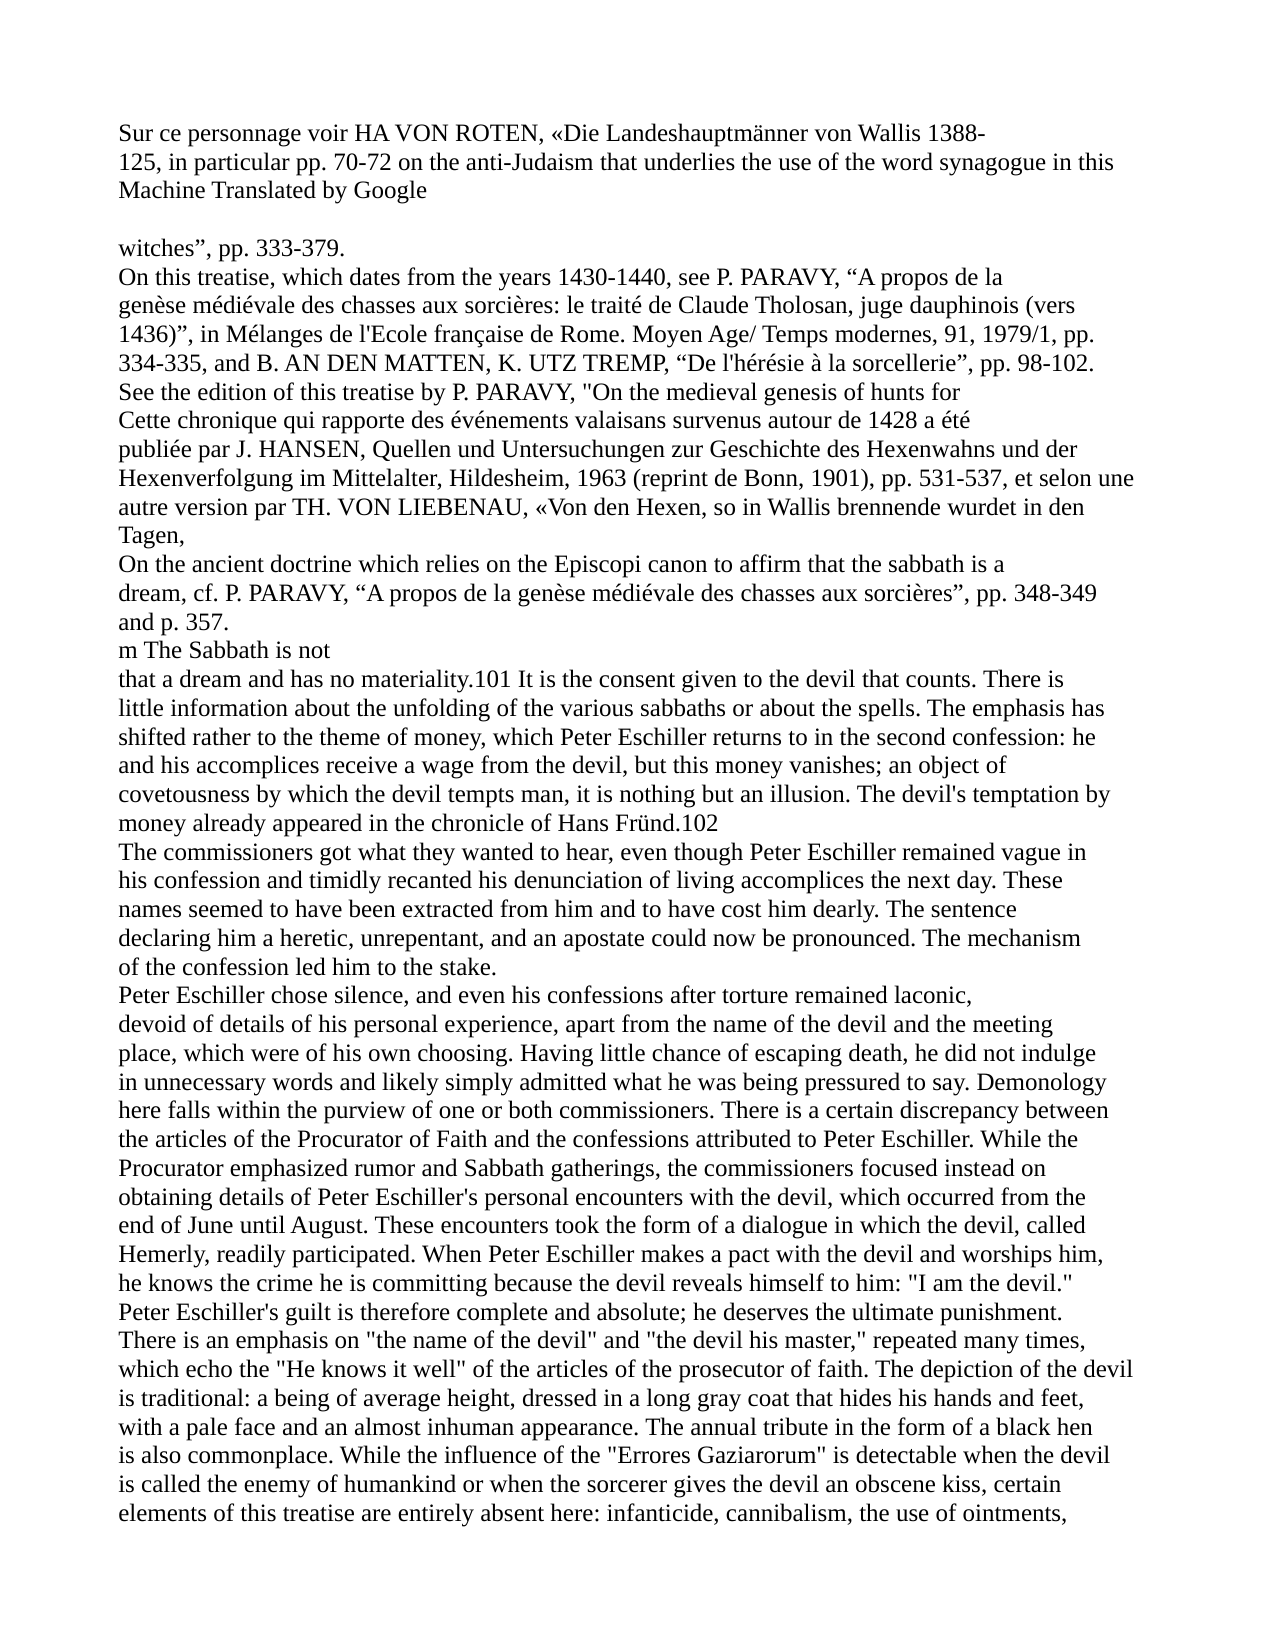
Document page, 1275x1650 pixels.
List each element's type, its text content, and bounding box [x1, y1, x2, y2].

text and p. 357. [118, 607, 1157, 636]
text autre version par TH. VON LIEBENAU, «Von den Hexen, so in Wallis brennende wurdet in den Tagen, [118, 492, 1157, 549]
text There is an emphasis on "the name of the devil" and "the devil his master," repeated many times, [118, 1326, 1157, 1354]
text the articles of the Procurator of Faith and the confessions attributed to Peter Eschiller. While the [118, 1124, 1157, 1153]
text shifted rather to the theme of money, which Peter Eschiller returns to in the second confession: he [118, 722, 1157, 751]
text that a dream and has no materiality.101 It is the consent given to the devil that counts. There is [118, 664, 1157, 693]
text little information about the unfolding of the various sabbaths or about the spells. The emphasis has [118, 693, 1157, 722]
text declaring him a heretic, unrepentant, and an apostate could now be pronounced. The mechanism [118, 923, 1157, 952]
text Peter Eschiller chose silence, and even his confessions after torture remained laconic, [118, 981, 1157, 1009]
text Procurator emphasized rumor and Sabbath gatherings, the commissioners focused instead on [118, 1153, 1157, 1182]
text here falls within the purview of one or both commissioners. There is a certain discrepancy between [118, 1096, 1157, 1124]
text On the ancient doctrine which relies on the Episcopi canon to affirm that the sabbath is a [118, 549, 1157, 578]
text is traditional: a being of average height, dressed in a long gray coat that hides his hands and feet, [118, 1383, 1157, 1412]
text m The Sabbath is not [118, 636, 1157, 664]
text is called the enemy of humankind or when the sorcerer gives the devil an obscene kiss, certain [118, 1469, 1157, 1498]
text Sur ce personnage voir HA VON ROTEN, «Die Landeshauptmänner von Wallis 1388- [118, 118, 1157, 147]
text 125, in particular pp. 70-72 on the anti-Judaism that underlies the use of the word synagogue in this [118, 147, 1157, 176]
text with a pale face and an almost inhuman appearance. The annual tribute in the form of a black hen [118, 1412, 1157, 1441]
text in unnecessary words and likely simply admitted what he was being pressured to say. Demonology [118, 1067, 1157, 1096]
text genèse médiévale des chasses aux sorcières: le traité de Claude Tholosan, juge dauphinois (vers [118, 291, 1157, 319]
text money already appeared in the chronicle of Hans Fründ.102 [118, 808, 1157, 837]
text his confession and timidly recanted his denunciation of living accomplices the next day. These [118, 866, 1157, 894]
text devoid of details of his personal experience, apart from the name of the devil and the meeting [118, 1009, 1157, 1038]
text Hemerly, readily participated. When Peter Eschiller makes a pact with the devil and worships him, [118, 1239, 1157, 1268]
text Hexenverfolgung im Mittelalter, Hildesheim, 1963 (reprint de Bonn, 1901), pp. 531-537, et selon une [118, 463, 1157, 492]
text publiée par J. HANSEN, Quellen und Untersuchungen zur Geschichte des Hexenwahns und der [118, 434, 1157, 463]
text The commissioners got what they wanted to hear, even though Peter Eschiller remained vague in [118, 837, 1157, 866]
text On this treatise, which dates from the years 1430-1440, see P. PARAVY, “A propos de la [118, 262, 1157, 291]
text elements of this treatise are entirely absent here: infanticide, cannibalism, the use of ointments, [118, 1498, 1157, 1527]
text 334-335, and B. AN DEN MATTEN, K. UTZ TREMP, “De l'hérésie à la sorcellerie”, pp. 98-102. [118, 348, 1157, 377]
text See the edition of this treatise by P. PARAVY, "On the medieval genesis of hunts for [118, 377, 1157, 406]
text place, which were of his own choosing. Having little chance of escaping death, he did not indulge [118, 1038, 1157, 1067]
text obtaining details of Peter Eschiller's personal encounters with the devil, which occurred from the [118, 1182, 1157, 1211]
text he knows the crime he is committing because the devil reveals himself to him: "I am the devil." [118, 1268, 1157, 1297]
text witches”, pp. 333-379. [118, 233, 1157, 262]
text is also commonplace. While the influence of the "Errores Gaziarorum" is detectable when the devil [118, 1441, 1157, 1469]
text which echo the "He knows it well" of the articles of the prosecutor of faith. The depiction of the devil [118, 1354, 1157, 1383]
text Peter Eschiller's guilt is therefore complete and absolute; he deserves the ultimate punishment. [118, 1297, 1157, 1326]
text dream, cf. P. PARAVY, “A propos de la genèse médiévale des chasses aux sorcières”, pp. 348-349 [118, 578, 1157, 607]
text 1436)”, in Mélanges de l'Ecole française de Rome. Moyen Age/ Temps modernes, 91, 1979/1, pp. [118, 319, 1157, 348]
text of the confession led him to the stake. [118, 952, 1157, 981]
text covetousness by which the devil tempts man, it is nothing but an illusion. The devil's temptation by [118, 779, 1157, 808]
text and his accomplices receive a wage from the devil, but this money vanishes; an object of [118, 751, 1157, 779]
text Machine Translated by Google [118, 176, 1157, 204]
text Cette chronique qui rapporte des événements valaisans survenus autour de 1428 a été [118, 406, 1157, 434]
text names seemed to have been extracted from him and to have cost him dearly. The sentence [118, 894, 1157, 923]
text end of June until August. These encounters took the form of a dialogue in which the devil, called [118, 1211, 1157, 1239]
